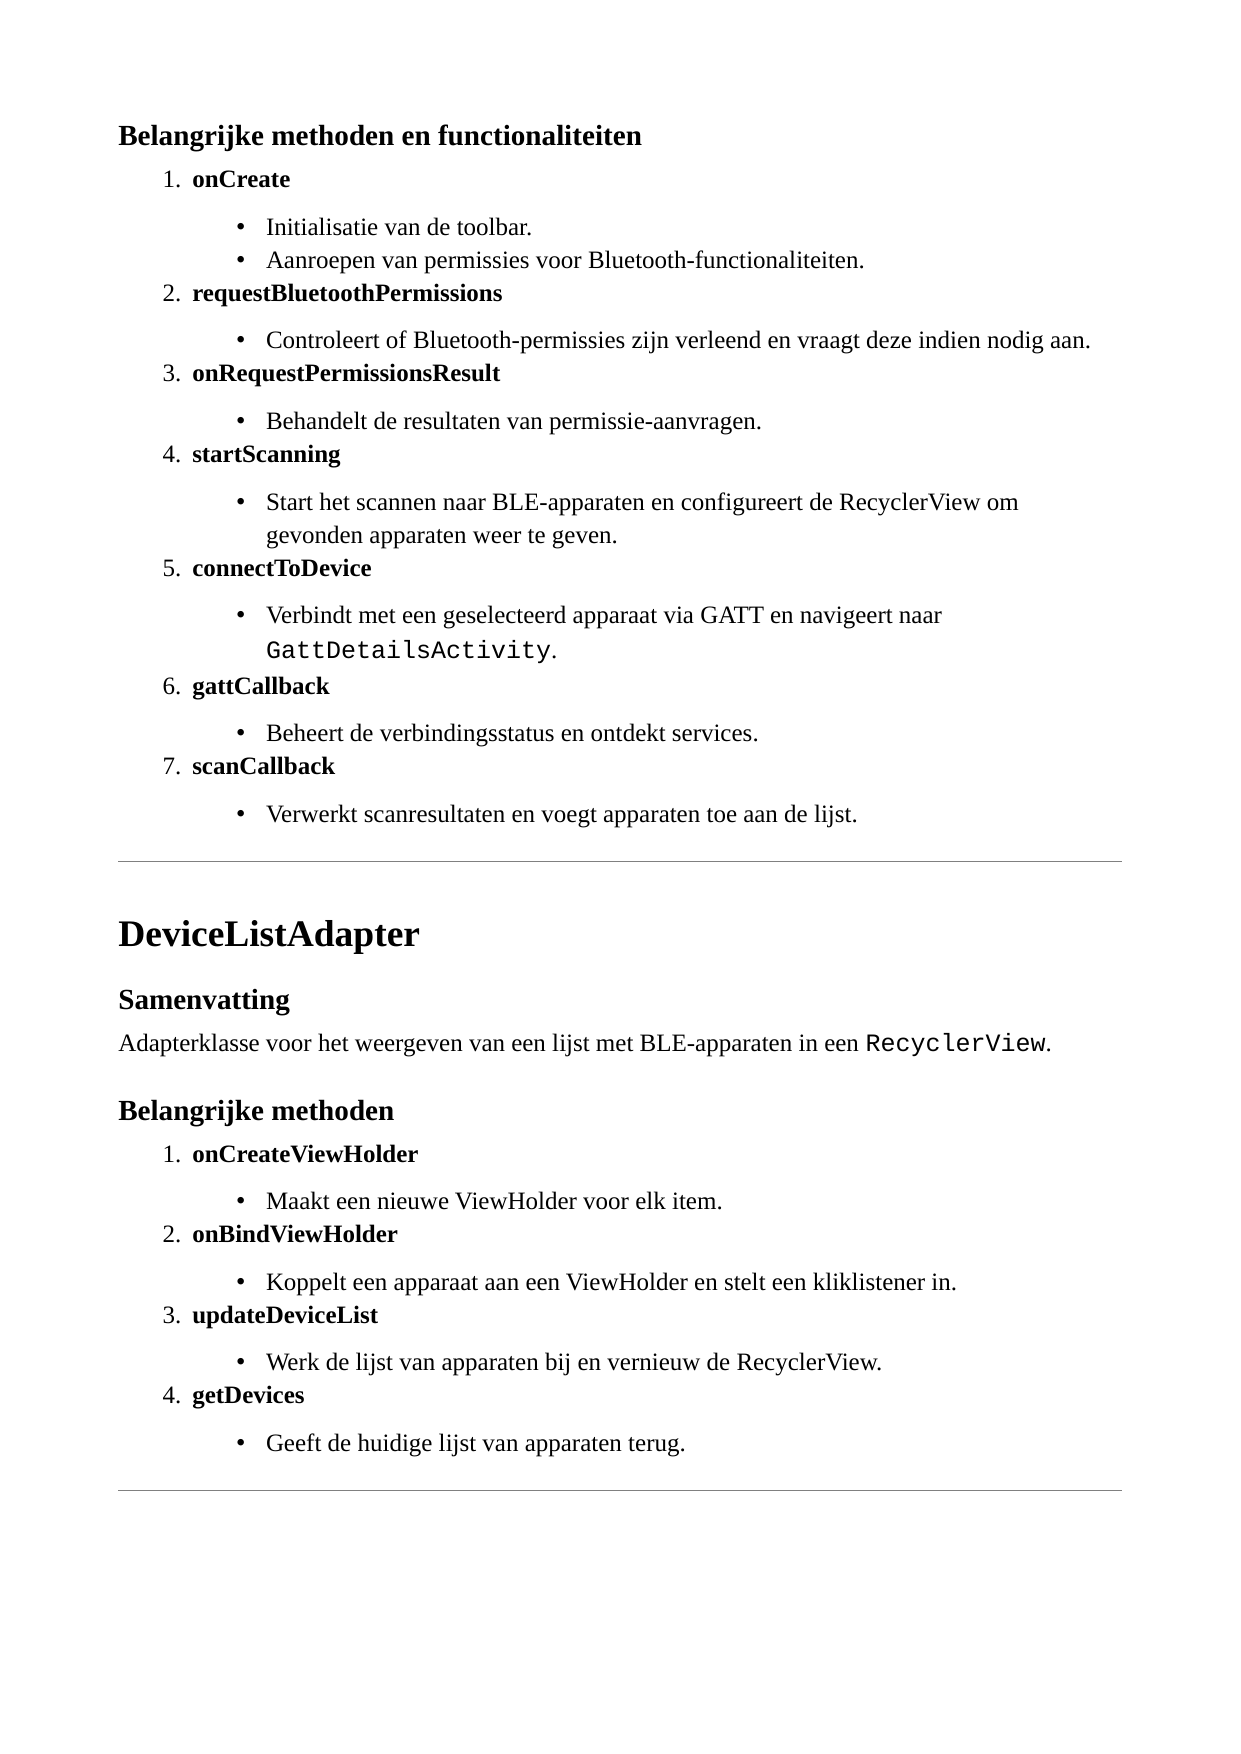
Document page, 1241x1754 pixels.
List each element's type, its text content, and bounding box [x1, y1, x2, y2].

list Behandelt de resultaten van permissie-aanvragen. [236, 406, 1122, 435]
subtitle DeviceListAdapter [118, 912, 1122, 955]
list updateDeviceList [162, 1300, 1122, 1329]
list requestBluetoothPermissions [162, 278, 1122, 307]
list onBindViewHolder [162, 1219, 1122, 1248]
subtitle Belangrijke methoden en functionaliteiten [118, 118, 1122, 152]
subtitle Samenvatting [118, 982, 1122, 1016]
text Adapterklasse voor het weergeven van een lijst met BLE-apparaten in een RecyclerView. [118, 1028, 1122, 1059]
list Beheert de verbindingsstatus en ontdekt services. [236, 718, 1122, 747]
list onCreateViewHolder [162, 1139, 1122, 1167]
list Koppelt een apparaat aan een ViewHolder en stelt een kliklistener in. [236, 1267, 1122, 1296]
list Verbindt met een geselecteerd apparaat via GATT en navigeert naar GattDetailsActivity. [236, 600, 1122, 666]
list startScanning [162, 439, 1122, 468]
list Werk de lijst van apparaten bij en vernieuw de RecyclerView. [236, 1347, 1122, 1376]
list Maakt een nieuwe ViewHolder voor elk item. [236, 1186, 1122, 1215]
list scanCallback [162, 751, 1122, 780]
list Geeft de huidige lijst van apparaten terug. [236, 1428, 1122, 1457]
subtitle Belangrijke methoden [118, 1093, 1122, 1126]
list onCreate [162, 164, 1122, 193]
list gattCallback [162, 671, 1122, 699]
list onRequestPermissionsResult [162, 358, 1122, 387]
list Aanroepen van permissies voor Bluetooth-functionaliteiten. [236, 245, 1122, 273]
list Initialisatie van de toolbar. [236, 212, 1122, 241]
list Start het scannen naar BLE-apparaten en configureert de RecyclerView om gevonden apparaten weer te geven. [236, 487, 1122, 548]
list Verwerkt scanresultaten en voegt apparaten toe aan de lijst. [236, 799, 1122, 828]
list Controleert of Bluetooth-permissies zijn verleend en vraagt deze indien nodig aan. [236, 325, 1122, 354]
list getDevices [162, 1381, 1122, 1409]
list connectToDevice [162, 553, 1122, 581]
